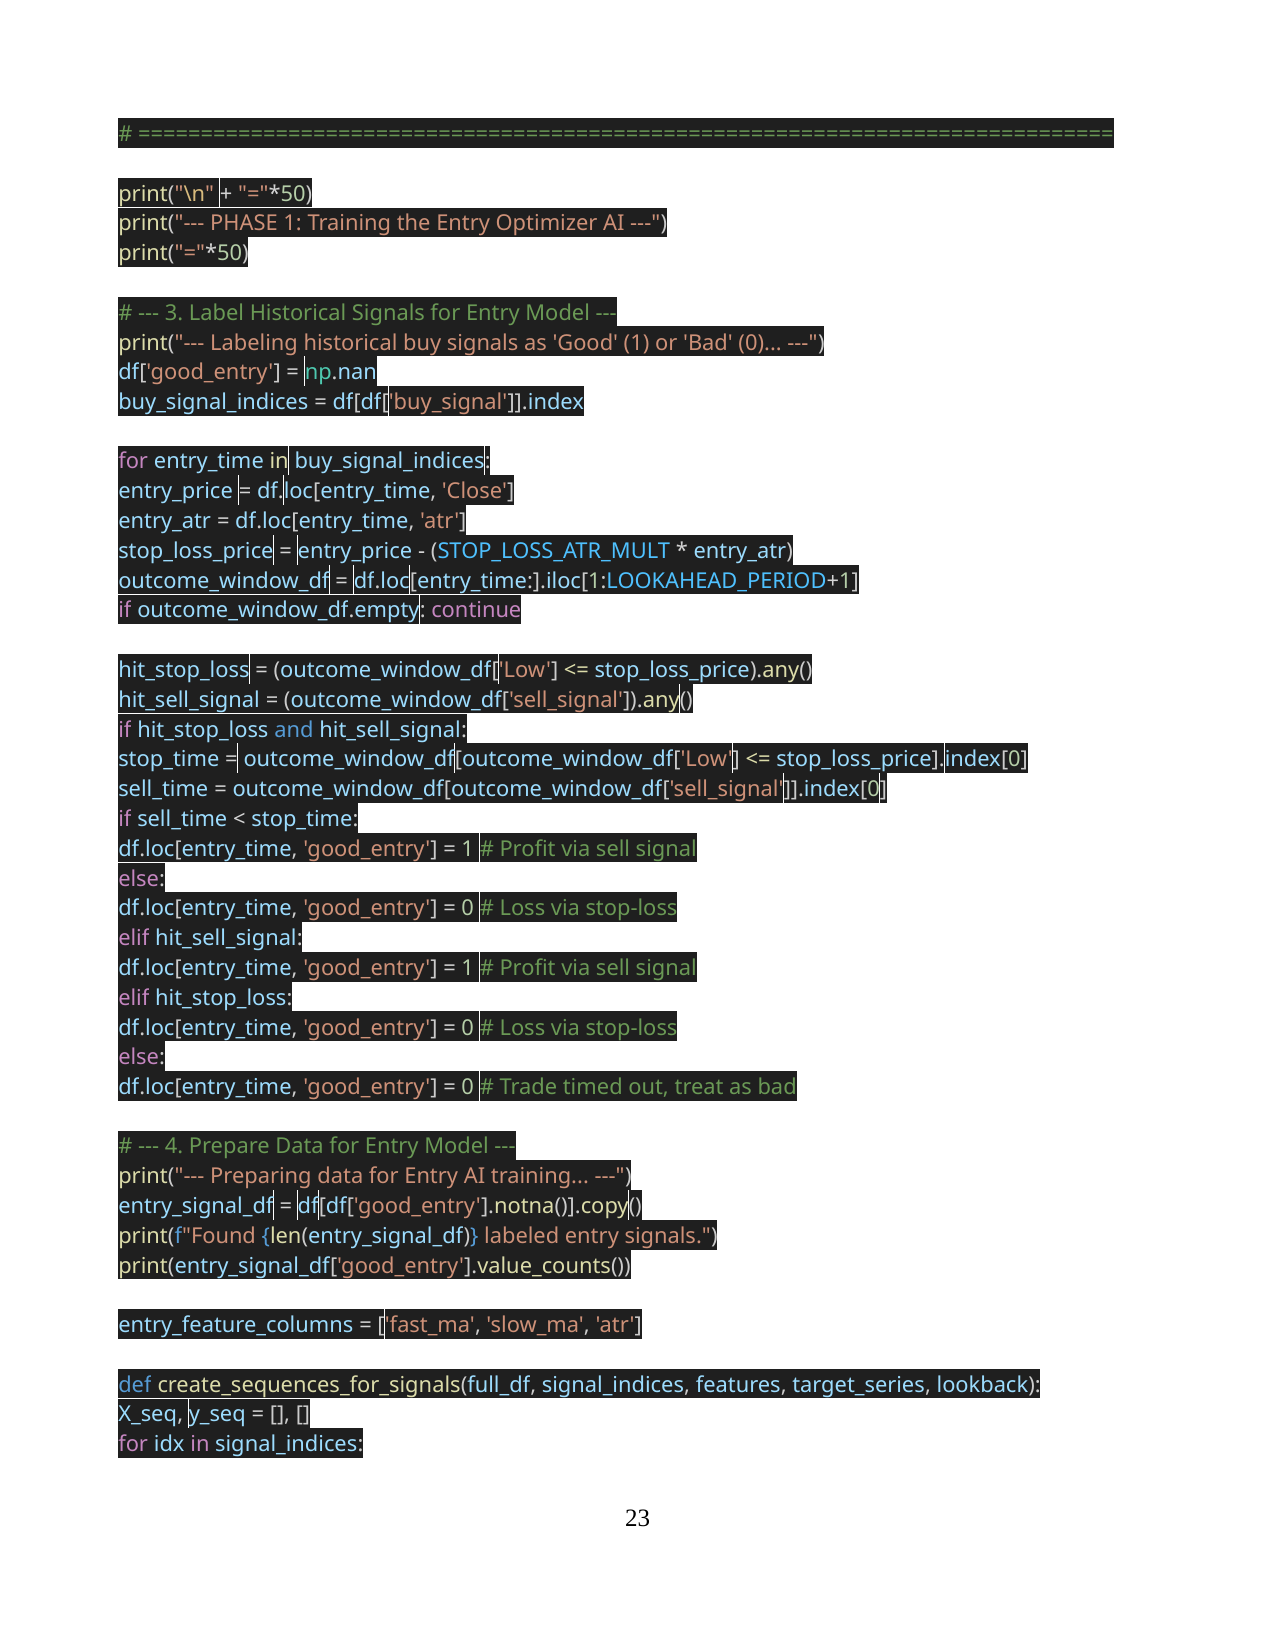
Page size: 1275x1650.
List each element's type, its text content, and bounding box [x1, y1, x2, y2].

text hit_stop_loss = (outcome_window_df['Low'] <= stop_loss_price).any() [118, 654, 1157, 684]
text def create_sequences_for_signals(full_df, signal_indices, features, target_series, lookback): [118, 1369, 1157, 1398]
text for entry_time in buy_signal_indices: [118, 446, 1157, 475]
text entry_atr = df.loc[entry_time, 'atr'] [118, 505, 1157, 535]
text print("="*50) [118, 237, 1157, 267]
text buy_signal_indices = df[df['buy_signal']].index [118, 386, 1157, 416]
text print("\n" + "="*50) [118, 178, 1157, 207]
text print("--- Labeling historical buy signals as 'Good' (1) or 'Bad' (0)... ---") [118, 326, 1157, 356]
text X_seq, y_seq = [], [] [118, 1398, 1157, 1428]
text if sell_time < stop_time: [118, 803, 1157, 833]
text stop_loss_price = entry_price - (STOP_LOSS_ATR_MULT * entry_atr) [118, 535, 1157, 565]
text df.loc[entry_time, 'good_entry'] = 0 # Trade timed out, treat as bad [118, 1071, 1157, 1101]
text else: [118, 1041, 1157, 1071]
text # --- 4. Prepare Data for Entry Model --- [118, 1131, 1157, 1160]
text outcome_window_df = df.loc[entry_time:].iloc[1:LOOKAHEAD_PERIOD+1] [118, 565, 1157, 594]
text entry_price = df.loc[entry_time, 'Close'] [118, 475, 1157, 505]
text stop_time = outcome_window_df[outcome_window_df['Low'] <= stop_loss_price].index[0] [118, 743, 1157, 773]
text hit_sell_signal = (outcome_window_df['sell_signal']).any() [118, 684, 1157, 713]
text # ============================================================================== [118, 118, 1157, 148]
text df['good_entry'] = np.nan [118, 356, 1157, 386]
text df.loc[entry_time, 'good_entry'] = 1 # Profit via sell signal [118, 833, 1157, 862]
text df.loc[entry_time, 'good_entry'] = 0 # Loss via stop-loss [118, 892, 1157, 922]
text df.loc[entry_time, 'good_entry'] = 1 # Profit via sell signal [118, 952, 1157, 982]
text print("--- PHASE 1: Training the Entry Optimizer AI ---") [118, 207, 1157, 237]
text entry_signal_df = df[df['good_entry'].notna()].copy() [118, 1190, 1157, 1220]
text elif hit_sell_signal: [118, 922, 1157, 952]
text print(f"Found {len(entry_signal_df)} labeled entry signals.") [118, 1220, 1157, 1250]
text if outcome_window_df.empty: continue [118, 594, 1157, 624]
text df.loc[entry_time, 'good_entry'] = 0 # Loss via stop-loss [118, 1011, 1157, 1041]
text else: [118, 862, 1157, 892]
text print(entry_signal_df['good_entry'].value_counts()) [118, 1250, 1157, 1279]
text # --- 3. Label Historical Signals for Entry Model --- [118, 297, 1157, 326]
text print("--- Preparing data for Entry AI training... ---") [118, 1160, 1157, 1190]
text sell_time = outcome_window_df[outcome_window_df['sell_signal']].index[0] [118, 773, 1157, 803]
text for idx in signal_indices: [118, 1428, 1157, 1458]
text elif hit_stop_loss: [118, 982, 1157, 1011]
text entry_feature_columns = ['fast_ma', 'slow_ma', 'atr'] [118, 1309, 1157, 1339]
text if hit_stop_loss and hit_sell_signal: [118, 713, 1157, 743]
